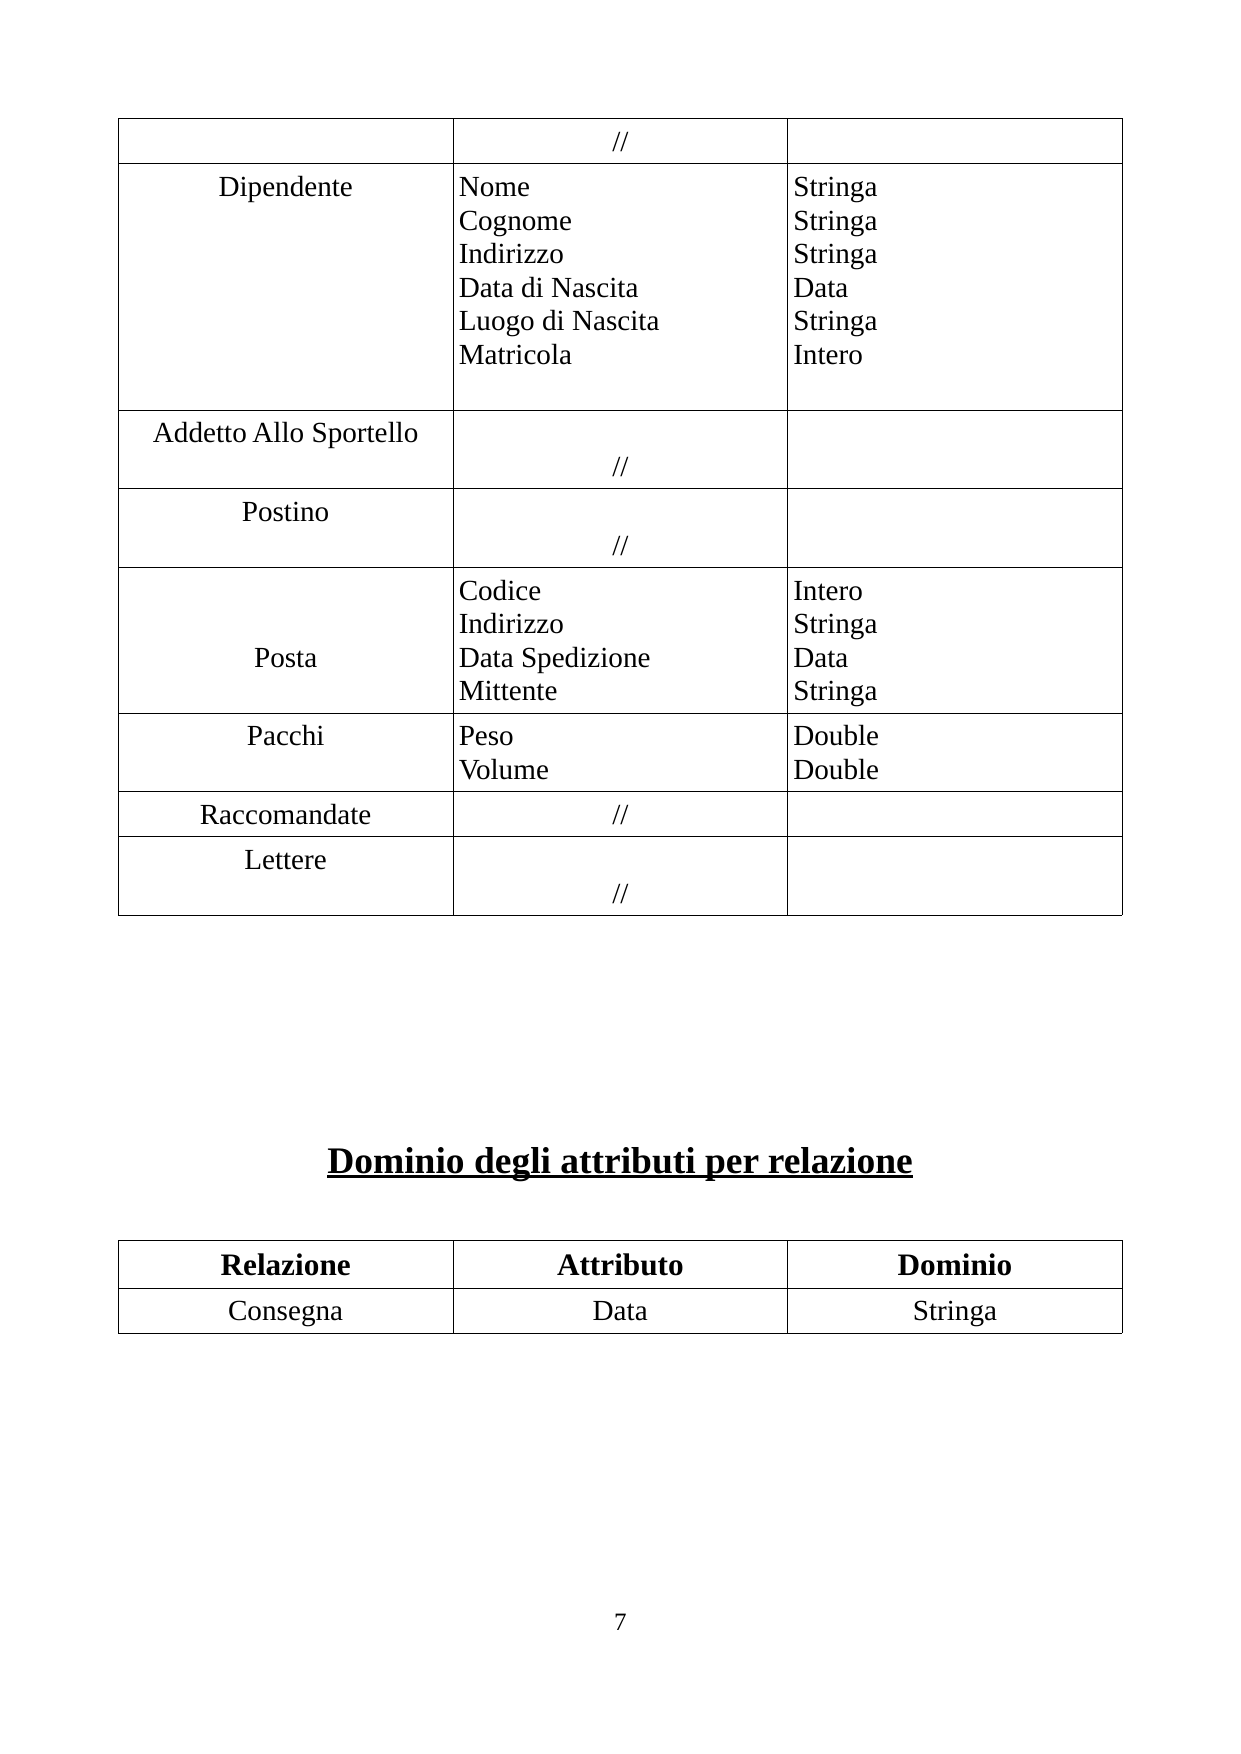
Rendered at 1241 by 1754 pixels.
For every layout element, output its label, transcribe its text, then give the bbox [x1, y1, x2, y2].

table_cell // [454, 792, 787, 836]
table_cell Posta [119, 568, 453, 713]
table_header Relazione [119, 1241, 453, 1287]
table_cell Intero Stringa Data Stringa [788, 568, 1122, 713]
table_cell Pacchi [119, 714, 453, 791]
table_header Dominio [788, 1241, 1122, 1287]
table_cell Addetto Allo Sportello [119, 411, 453, 488]
table_cell Raccomandate [119, 792, 453, 836]
table_cell // [454, 119, 787, 163]
table_cell Postino [119, 489, 453, 567]
table_cell [788, 489, 1122, 567]
table_cell [788, 792, 1122, 836]
table_cell Stringa [788, 1289, 1122, 1332]
table_cell // [454, 489, 787, 567]
table_cell // [454, 837, 787, 915]
table_cell Consegna [119, 1289, 453, 1332]
table_header Attributo [454, 1241, 787, 1287]
table_cell Peso Volume [454, 714, 787, 791]
table_cell Dipendente [119, 164, 453, 409]
table_cell [119, 119, 453, 163]
table_cell [788, 837, 1122, 915]
table_cell // [454, 411, 787, 488]
table_cell Double Double [788, 714, 1122, 791]
table_cell [788, 411, 1122, 488]
table_cell Stringa Stringa Stringa Data Stringa Intero [788, 164, 1122, 409]
table_cell Data [454, 1289, 787, 1332]
table_cell Lettere [119, 837, 453, 915]
table_cell [788, 119, 1122, 163]
text Dominio degli attributi per relazione [118, 1138, 1122, 1181]
table_cell Nome Cognome Indirizzo Data di Nascita Luogo di Nascita Matricola [454, 164, 787, 409]
table_cell Codice Indirizzo Data Spedizione Mittente [454, 568, 787, 713]
